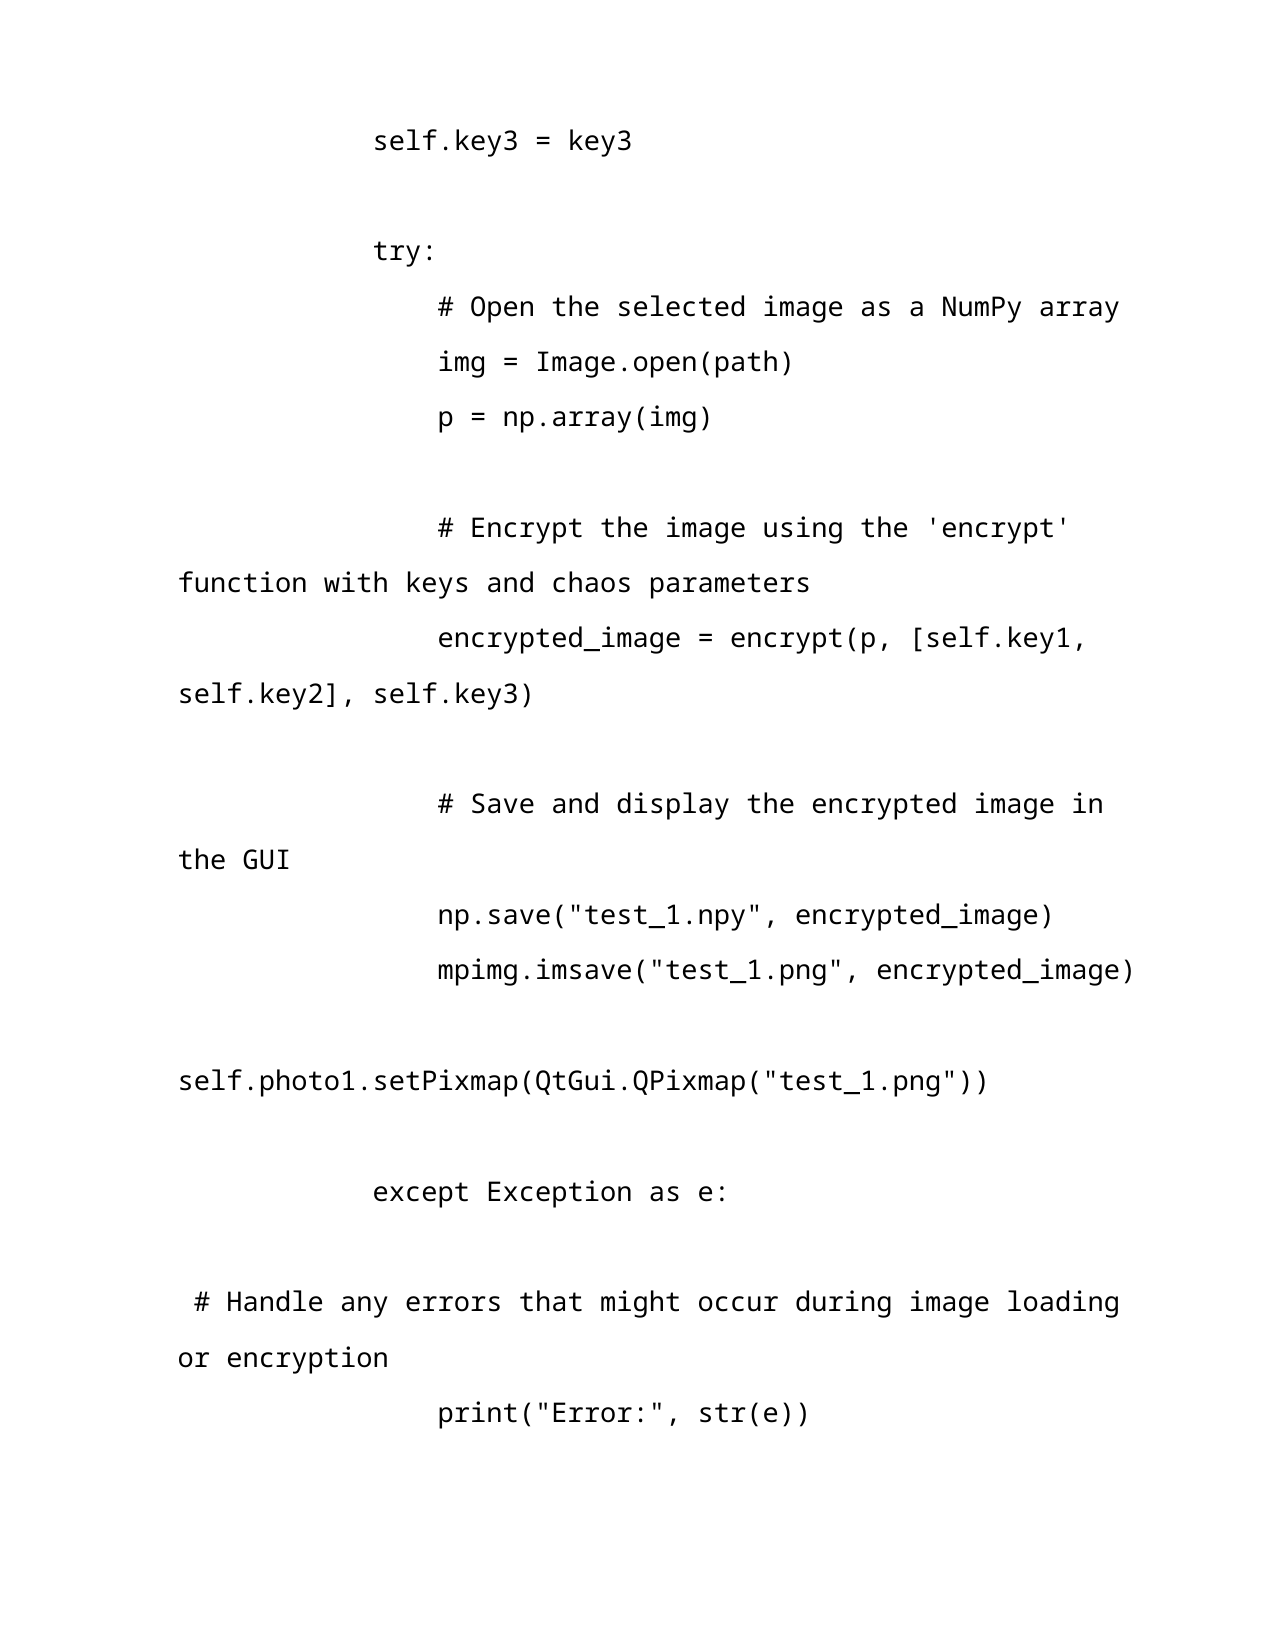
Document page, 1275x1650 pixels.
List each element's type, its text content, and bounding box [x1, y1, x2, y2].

text print("Error:", str(e)) [177, 1393, 1154, 1430]
text encrypted_image = encrypt(p, [self.key1, self.key2], self.key3) [177, 619, 1154, 711]
text self.photo1.setPixmap(QtGui.QPixmap("test_1.png")) [177, 1006, 1154, 1098]
text mpimg.imsave("test_1.png", encrypted_image) [177, 951, 1154, 988]
text except Exception as e: [177, 1172, 1154, 1209]
text # Encrypt the image using the 'encrypt' function with keys and chaos parameters [177, 508, 1154, 601]
text # Save and display the encrypted image in the GUI [177, 785, 1154, 877]
text img = Image.open(path) [177, 342, 1154, 379]
text try: [177, 232, 1154, 269]
text p = np.array(img) [177, 398, 1154, 434]
text # Handle any errors that might occur during image loading or encryption [177, 1283, 1154, 1375]
text np.save("test_1.npy", encrypted_image) [177, 896, 1154, 932]
text self.key3 = key3 [177, 121, 1154, 158]
text # Open the selected image as a NumPy array [177, 287, 1154, 324]
